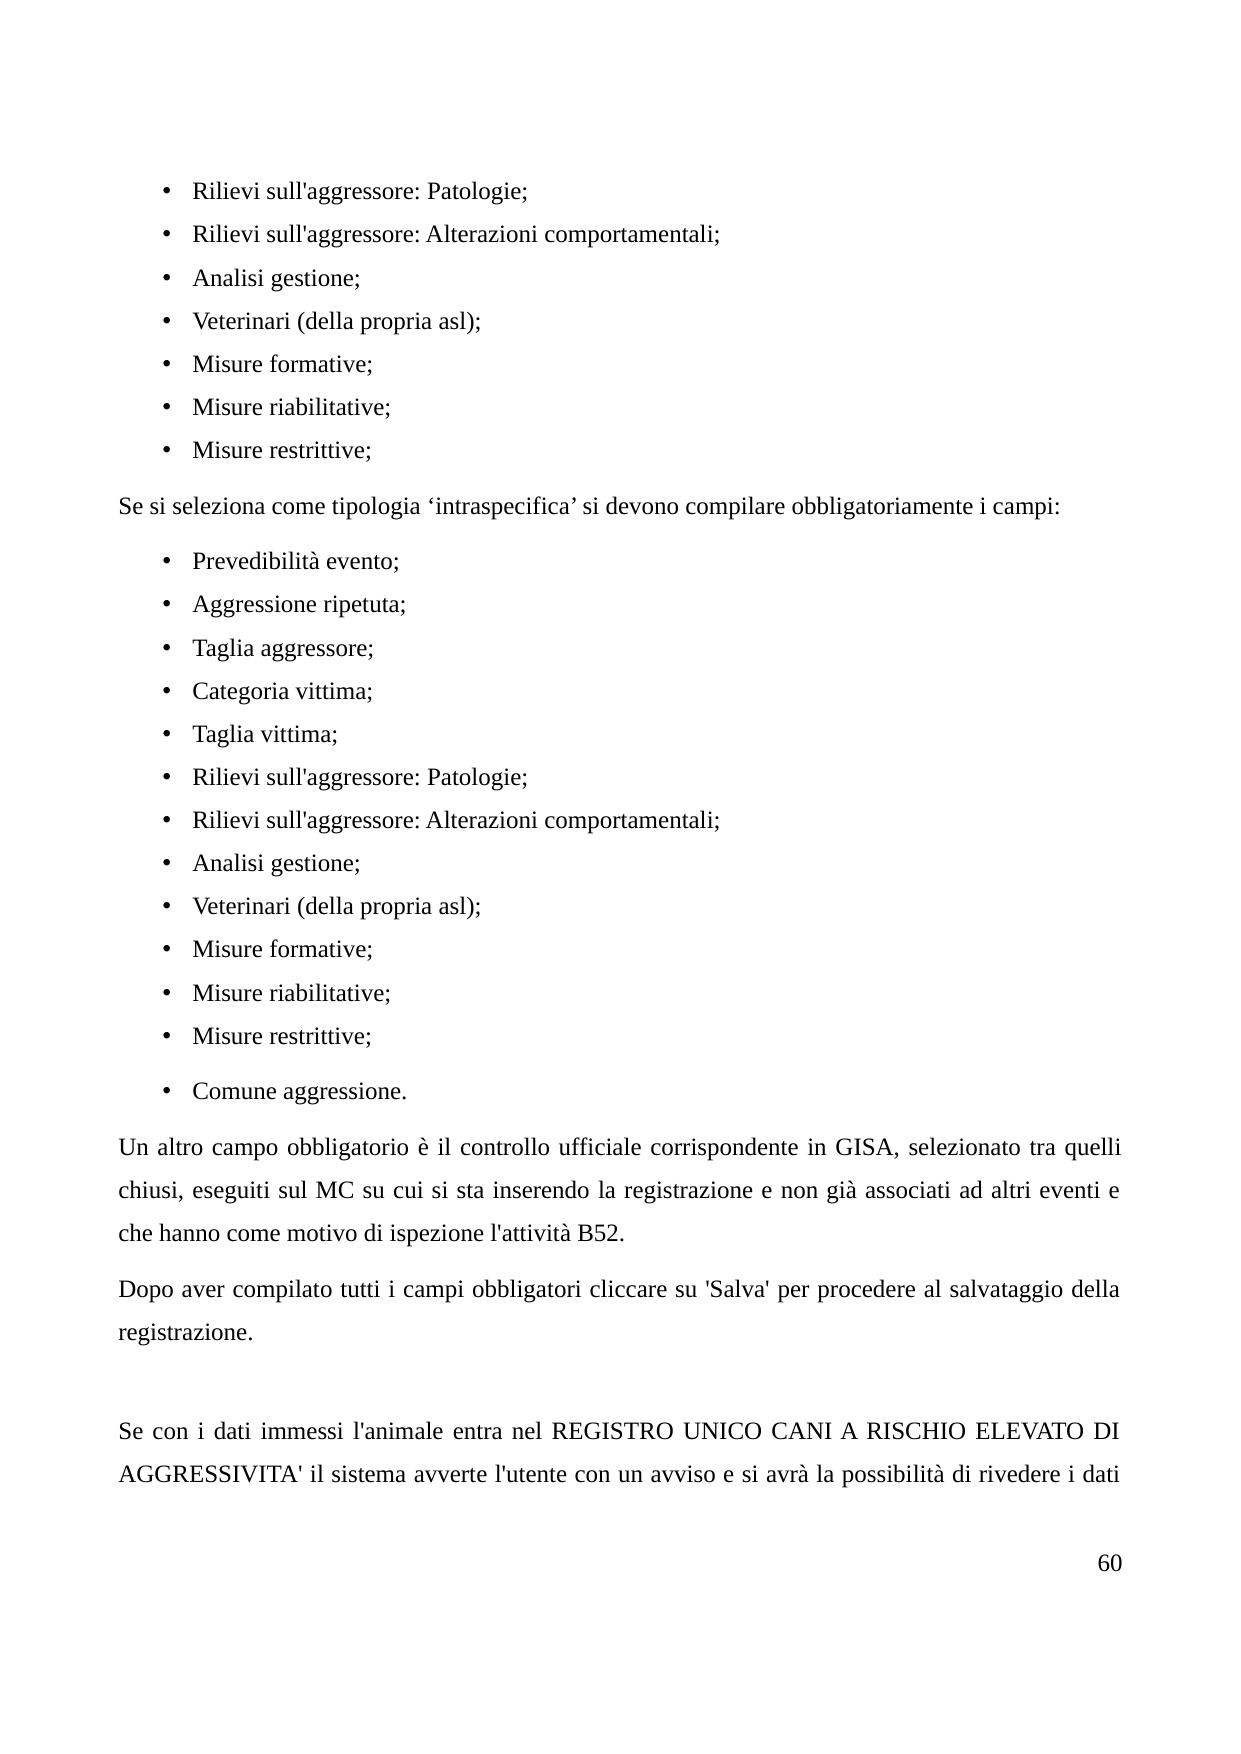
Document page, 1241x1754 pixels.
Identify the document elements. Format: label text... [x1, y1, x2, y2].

list Categoria vittima; [162, 676, 1122, 704]
list Taglia aggressore; [162, 633, 1122, 661]
list Taglia vittima; [162, 719, 1122, 748]
list Rilievi sull'aggressore: Alterazioni comportamentali; [162, 219, 1122, 248]
list Rilievi sull'aggressore: Patologie; [162, 762, 1122, 791]
list Rilievi sull'aggressore: Patologie; [162, 176, 1122, 205]
list Aggressione ripetuta; [162, 589, 1122, 618]
list Misure restrittive; [162, 435, 1122, 464]
list Misure riabilitative; [162, 392, 1122, 421]
text Se si seleziona come tipologia ‘intraspecifica’ si devono compilare obbligatoriamente i campi: [118, 491, 1122, 519]
list Misure riabilitative; [162, 978, 1122, 1006]
list Veterinari (della propria asl); [162, 306, 1122, 334]
list Analisi gestione; [162, 263, 1122, 291]
list Prevedibilità evento; [162, 546, 1122, 575]
list Misure restrittive; [162, 1021, 1122, 1049]
list Analisi gestione; [162, 848, 1122, 877]
text Se con i dati immessi l'animale entra nel REGISTRO UNICO CANI A RISCHIO ELEVATO DI AGGRESSIVITA' il sistema avverte l'utente con un avviso e si avrà la possibilità di rivedere i dati [118, 1373, 1122, 1488]
list Misure formative; [162, 349, 1122, 378]
list Misure formative; [162, 934, 1122, 963]
text Un altro campo obbligatorio è il controllo ufficiale corrispondente in GISA, selezionato tra quelli chiusi, eseguiti sul MC su cui si sta inserendo la registrazione e non già associati ad altri eventi e che hanno come motivo di ispezione l'attività B52. [118, 1132, 1122, 1247]
text Dopo aver compilato tutti i campi obbligatori cliccare su 'Salva' per procedere al salvataggio della registrazione. [118, 1274, 1122, 1346]
list Rilievi sull'aggressore: Alterazioni comportamentali; [162, 805, 1122, 834]
list Veterinari (della propria asl); [162, 891, 1122, 920]
list Comune aggressione. [162, 1076, 1122, 1105]
